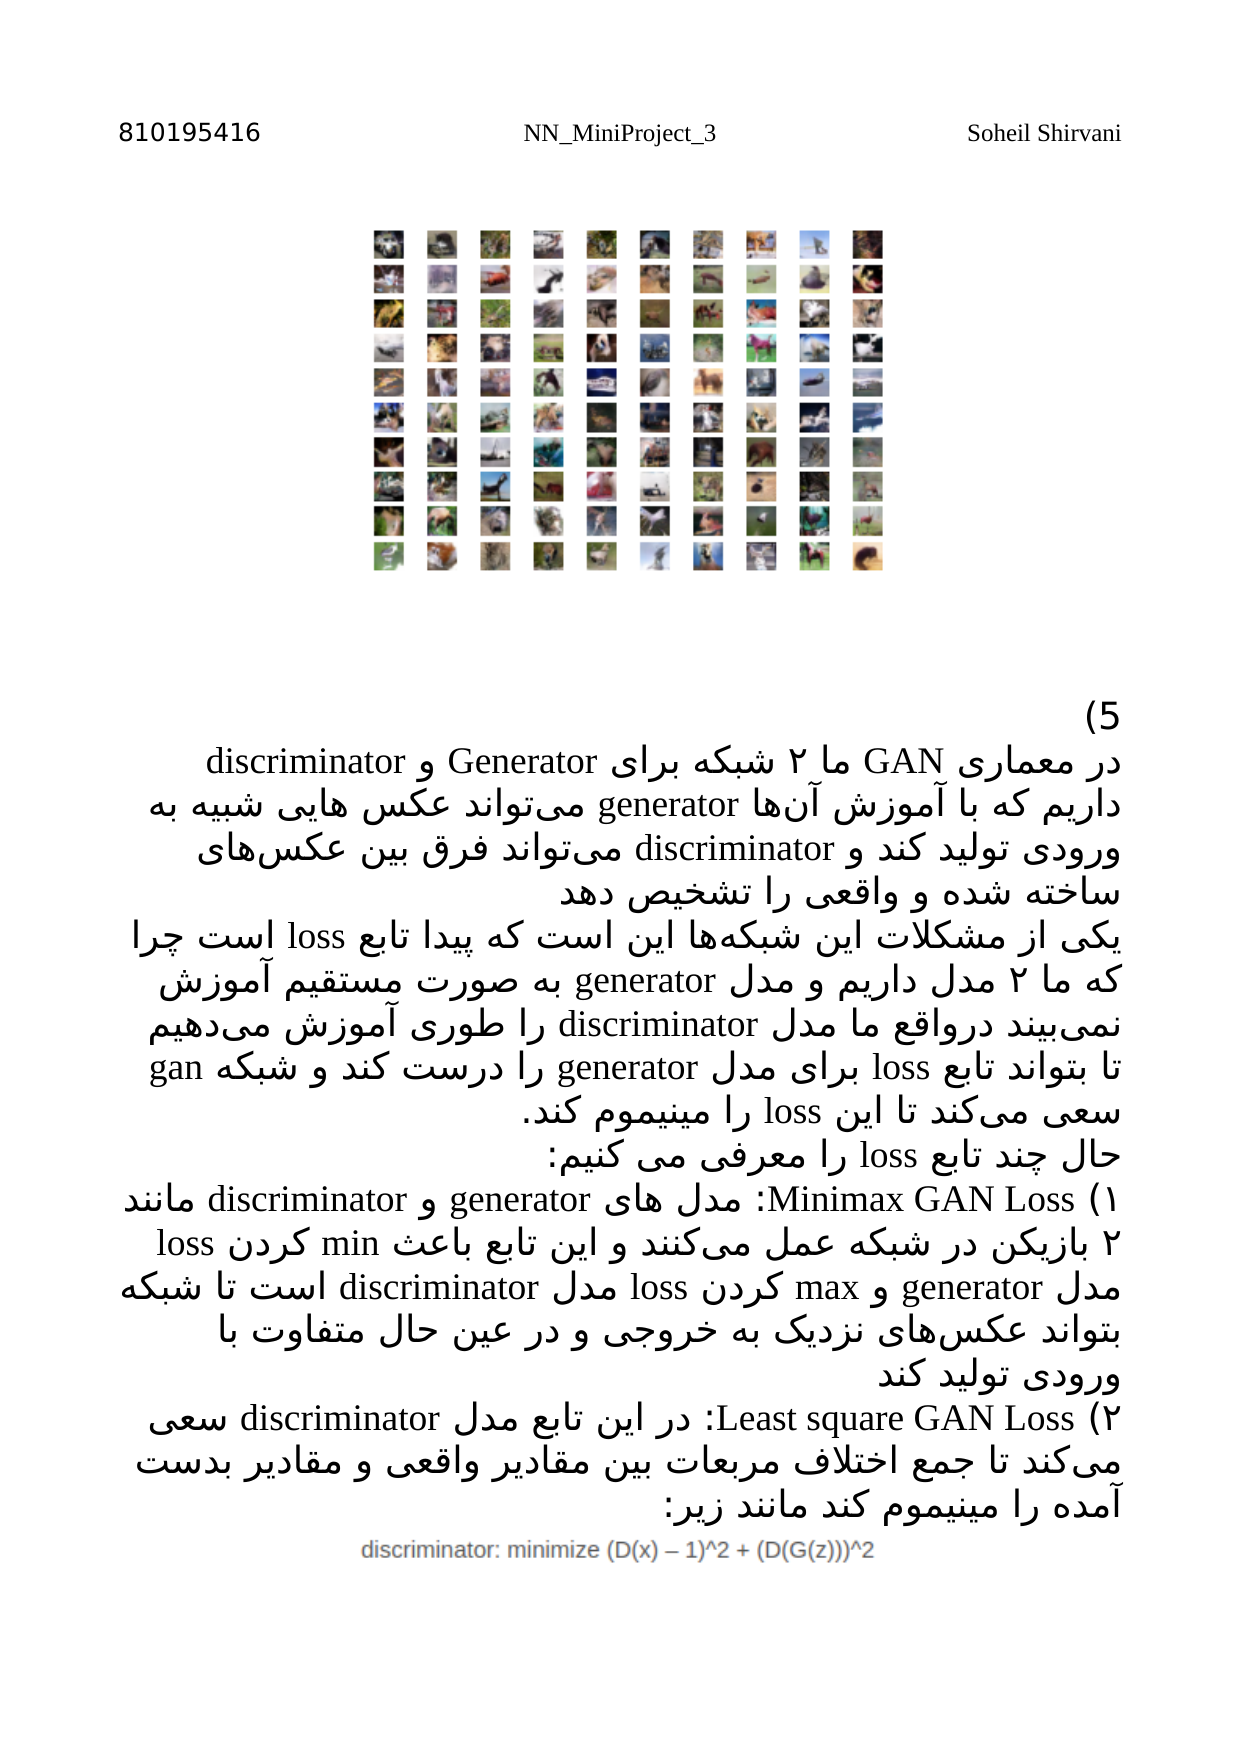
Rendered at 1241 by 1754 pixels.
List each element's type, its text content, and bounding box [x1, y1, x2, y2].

text یکی از مشکلات این شبکه‌ها این است که پیدا تابع loss است چرا که ما ۲ مدل داریم و مدل generator به صورت مستقیم آموزش نمی‌بیند در‌واقع ما مدل discriminator را طوری آموزش می‌دهیم تا بتواند تابع loss برای مدل generator را درست کند و شبکه gan سعی می‌کند تا این loss را مینیموم کند. [118, 913, 1122, 1132]
text ۱) Minimax GAN Loss: مدل های generator و discriminator مانند ۲ بازیکن در شبکه عمل می‌کنند و این تابع باعث min کردن loss مدل generator و max کردن loss مدل discriminator است تا شبکه بتواند عکس‌های نزدیک به خروجی و در عین حال متفاوت با ورودی تولید کند [118, 1176, 1122, 1395]
picture [282, 176, 958, 627]
picture [355, 1526, 885, 1566]
text ۲) Least square GAN Loss: در این تابع مدل discriminator سعی می‌کند تا جمع اختلاف مربعات بین مقادیر واقعی و مقادیر بدست آمده را مینیموم کند مانند زیر: [118, 1395, 1122, 1526]
text حال چند تابع loss را معرفی می کنیم: [118, 1132, 1122, 1176]
text در معماری GAN ما ۲ شبکه برای Generator و discriminator داریم که با آموزش آن‌ها generator می‌تواند عکس هایی شبیه به ورودی تولید کند و discriminator می‌تواند فرق بین عکس‌های ساخته شده و واقعی را تشخیص دهد [118, 738, 1122, 913]
text 5) [118, 694, 1122, 738]
